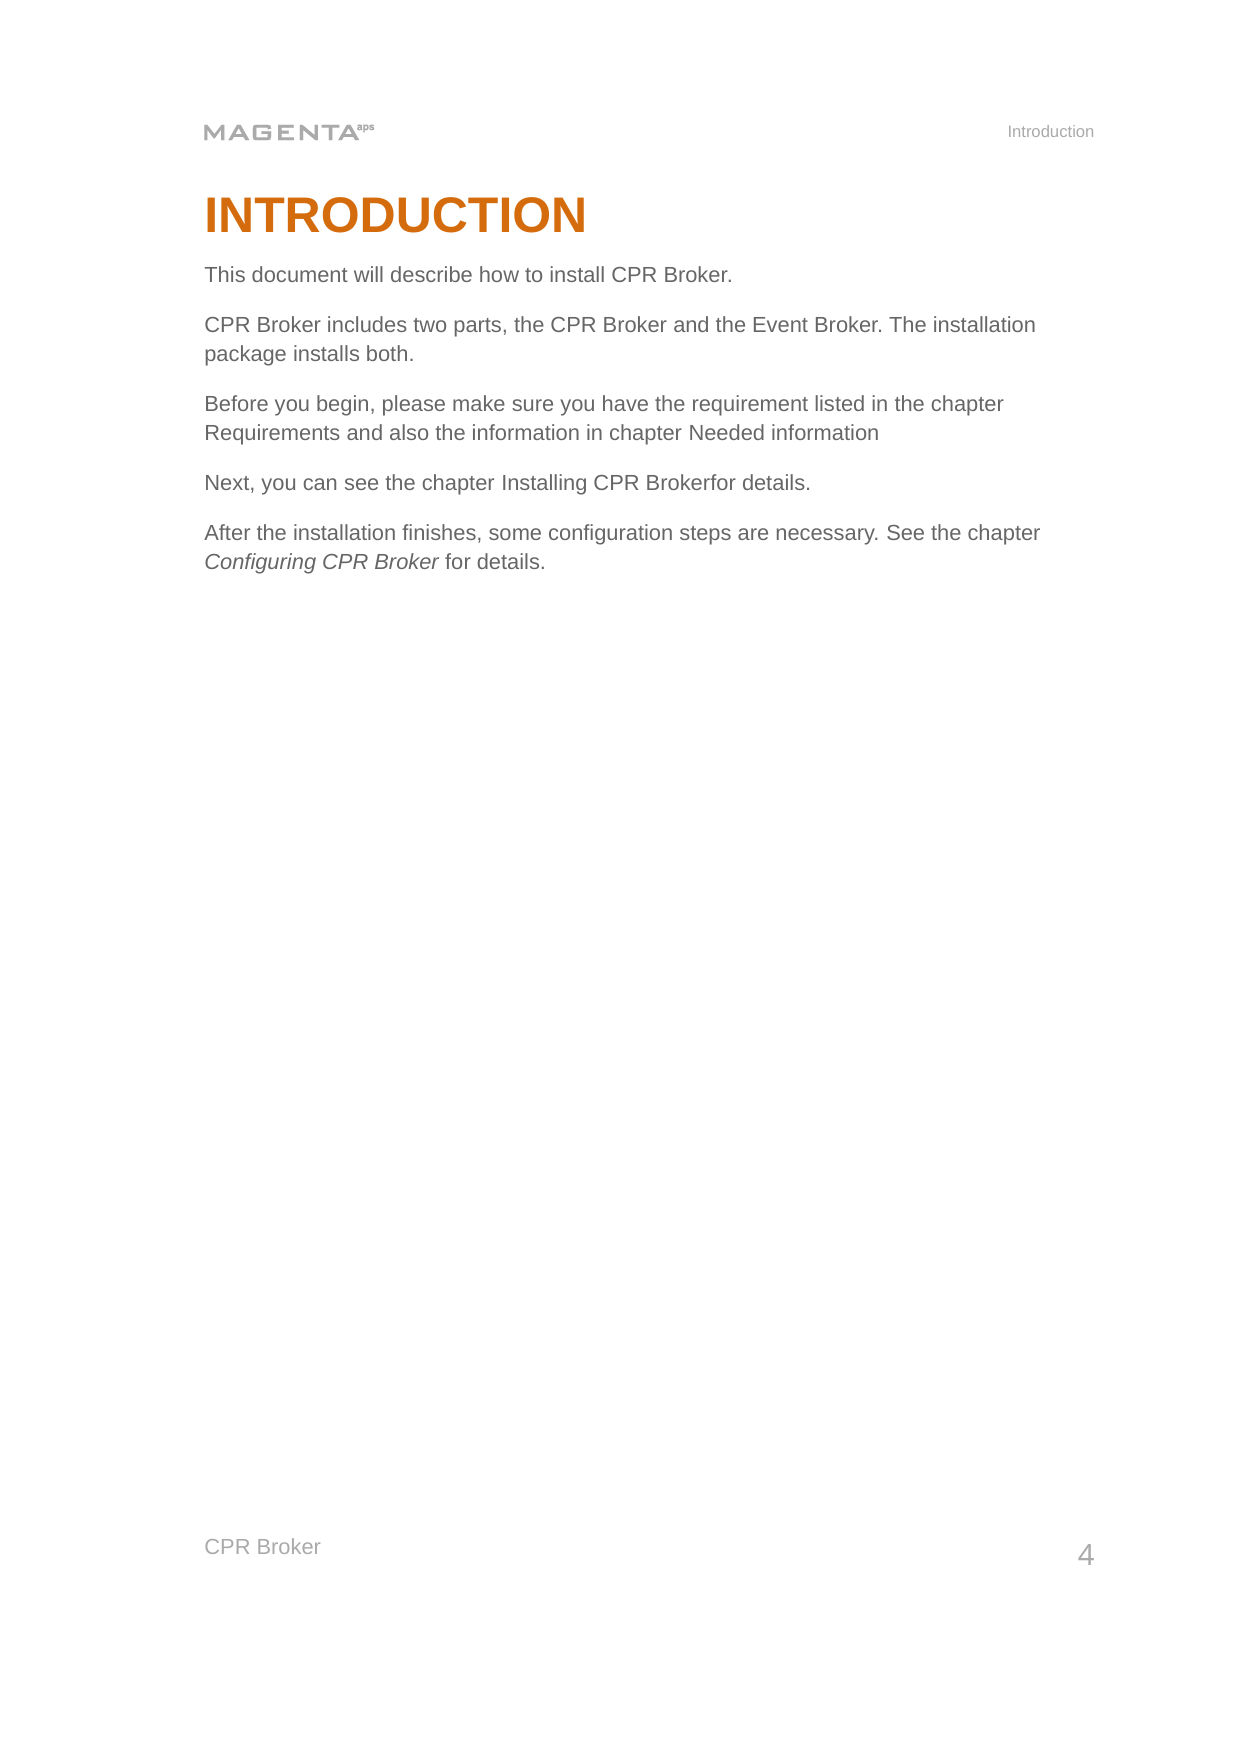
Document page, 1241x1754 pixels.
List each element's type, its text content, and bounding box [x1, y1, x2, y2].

text Before you begin, please make sure you have the requirement listed in the chapter Requirements and also the information in chapter Needed information [204, 388, 1094, 446]
text Next, you can see the chapter Installing CPR Brokerfor details. [204, 467, 1094, 496]
text After the installation finishes, some configuration steps are necessary. See the chapter Configuring CPR Broker for details. [204, 517, 1094, 576]
text CPR Broker includes two parts, the CPR Broker and the Event Broker. The installation package installs both. [204, 309, 1094, 367]
subtitle Introduction [204, 186, 1094, 244]
text This document will describe how to install CPR Broker. [204, 259, 1094, 288]
